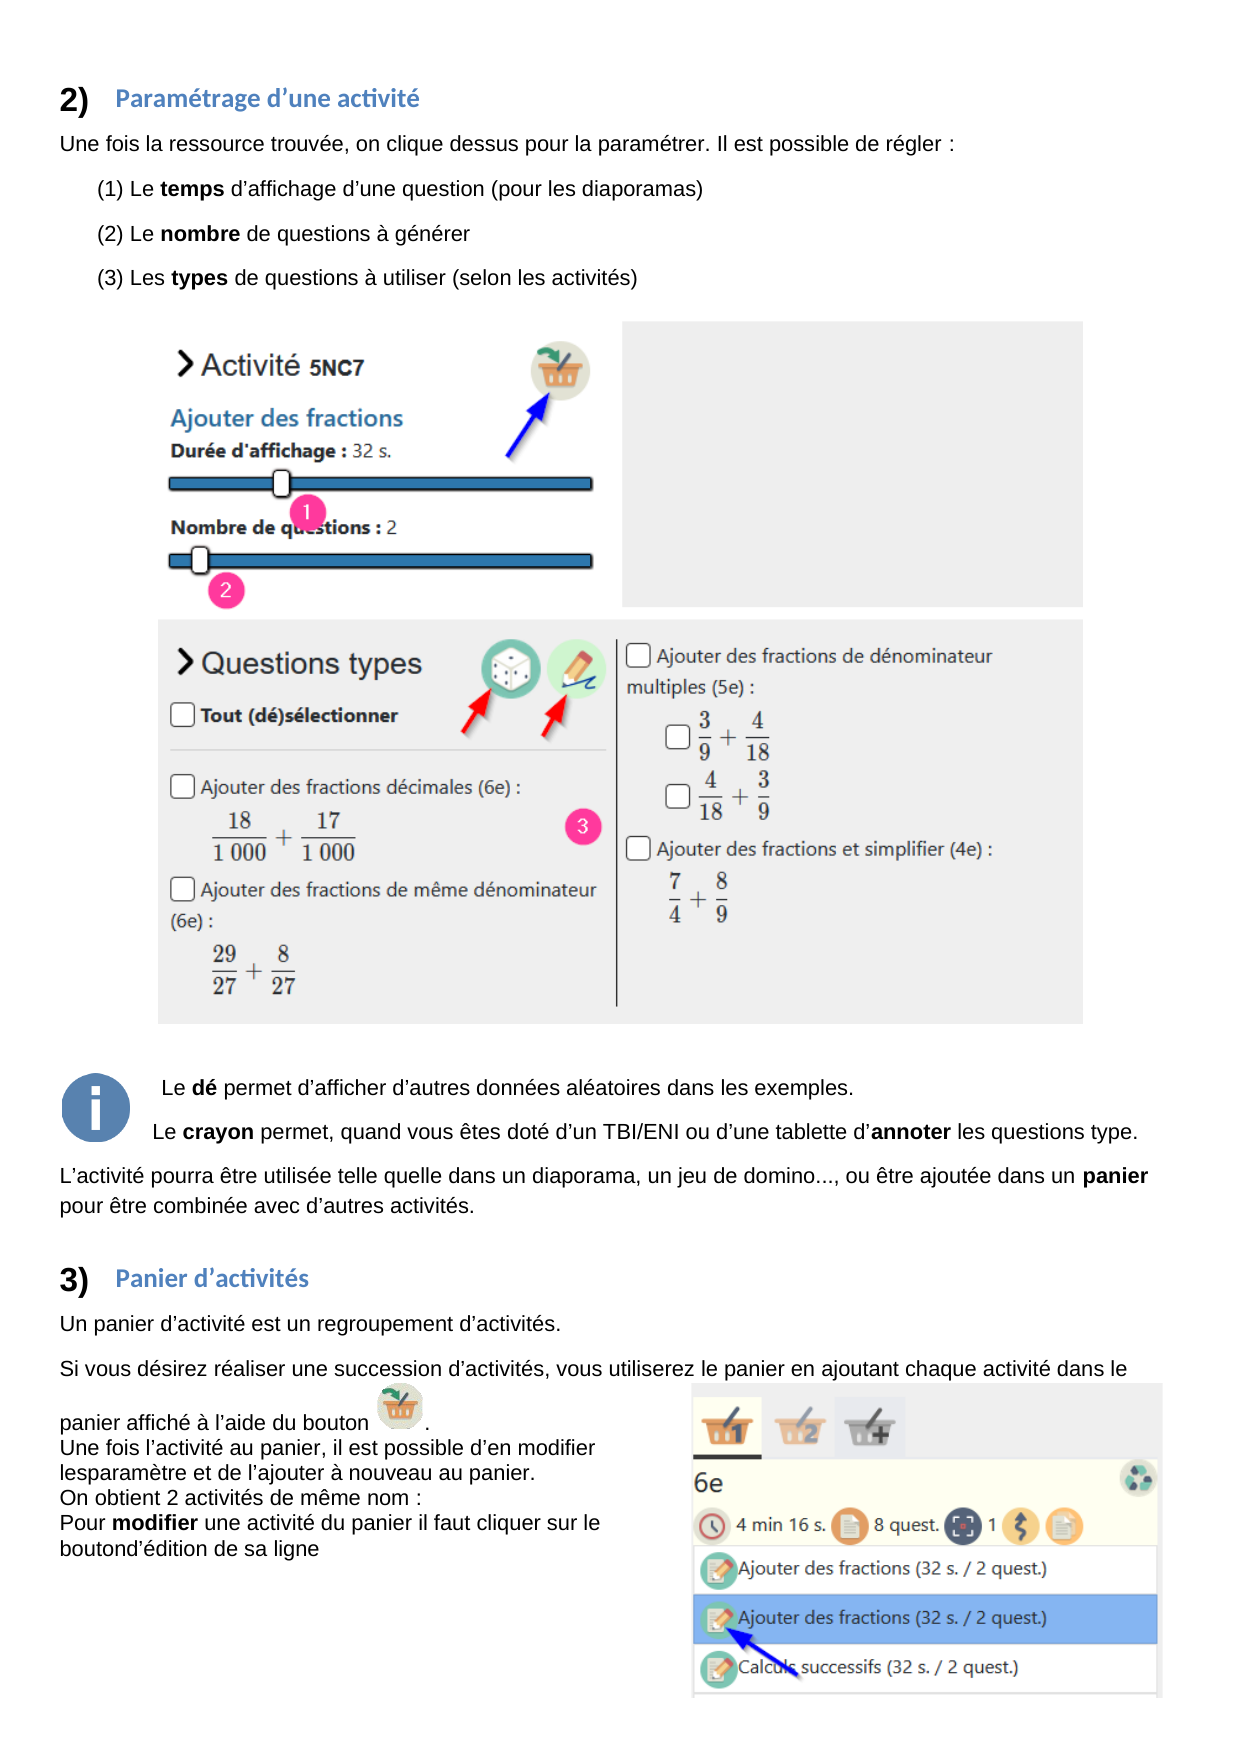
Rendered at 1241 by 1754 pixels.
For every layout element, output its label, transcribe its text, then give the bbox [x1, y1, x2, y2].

text Si vous désirez réaliser une succession d’activités, vous utiliserez le panier en ajoutant chaque activité dans le [59, 1357, 1163, 1381]
text Un panier d’activité est un regroupement d’activités. [59, 1312, 1163, 1336]
table_header Panier d’activités [104, 1241, 779, 1306]
picture [158, 319, 1083, 1024]
picture [377, 1383, 423, 1429]
picture [691, 1383, 1163, 1698]
table_header [678, 1382, 1163, 1711]
text Une fois la ressource trouvée, on clique dessus pour la paramétrer. Il est possible de régler : [59, 132, 1163, 156]
text (2) Le nombre de questions à générer [97, 221, 1126, 246]
text (3) Les types de questions à utiliser (selon les activités) [97, 266, 1126, 291]
table_header panier affiché à l’aide du bouton . Une fois l’activité au panier, il est possible d’en modifier lesparamètre et de l’ajouter à nouveau au panier. On obtient 2 activités de même nom : Pour modifier une activité du panier il faut cliquer sur le boutond’édition de sa ligne [59, 1382, 678, 1711]
table_header [60, 1049, 141, 1155]
table_header Le dé permet d’afficher d’autres données aléatoires dans les exemples. Le crayon permet, quand vous êtes doté d’un TBI/ENI ou d’une tablette d’annoter les questions type. [141, 1049, 1149, 1155]
text L’activité pourra être utilisée telle quelle dans un diaporama, un jeu de domino..., ou être ajoutée dans un panier pour être combinée avec d’autres activités. [59, 1159, 1163, 1220]
text (1) Le temps d’affichage d’une question (pour les diaporamas) [97, 177, 1126, 201]
table_header 2) [59, 61, 104, 125]
table_header Paramétrage d’une activité [104, 61, 855, 125]
picture [62, 1073, 130, 1142]
table_header 3) [59, 1241, 104, 1306]
